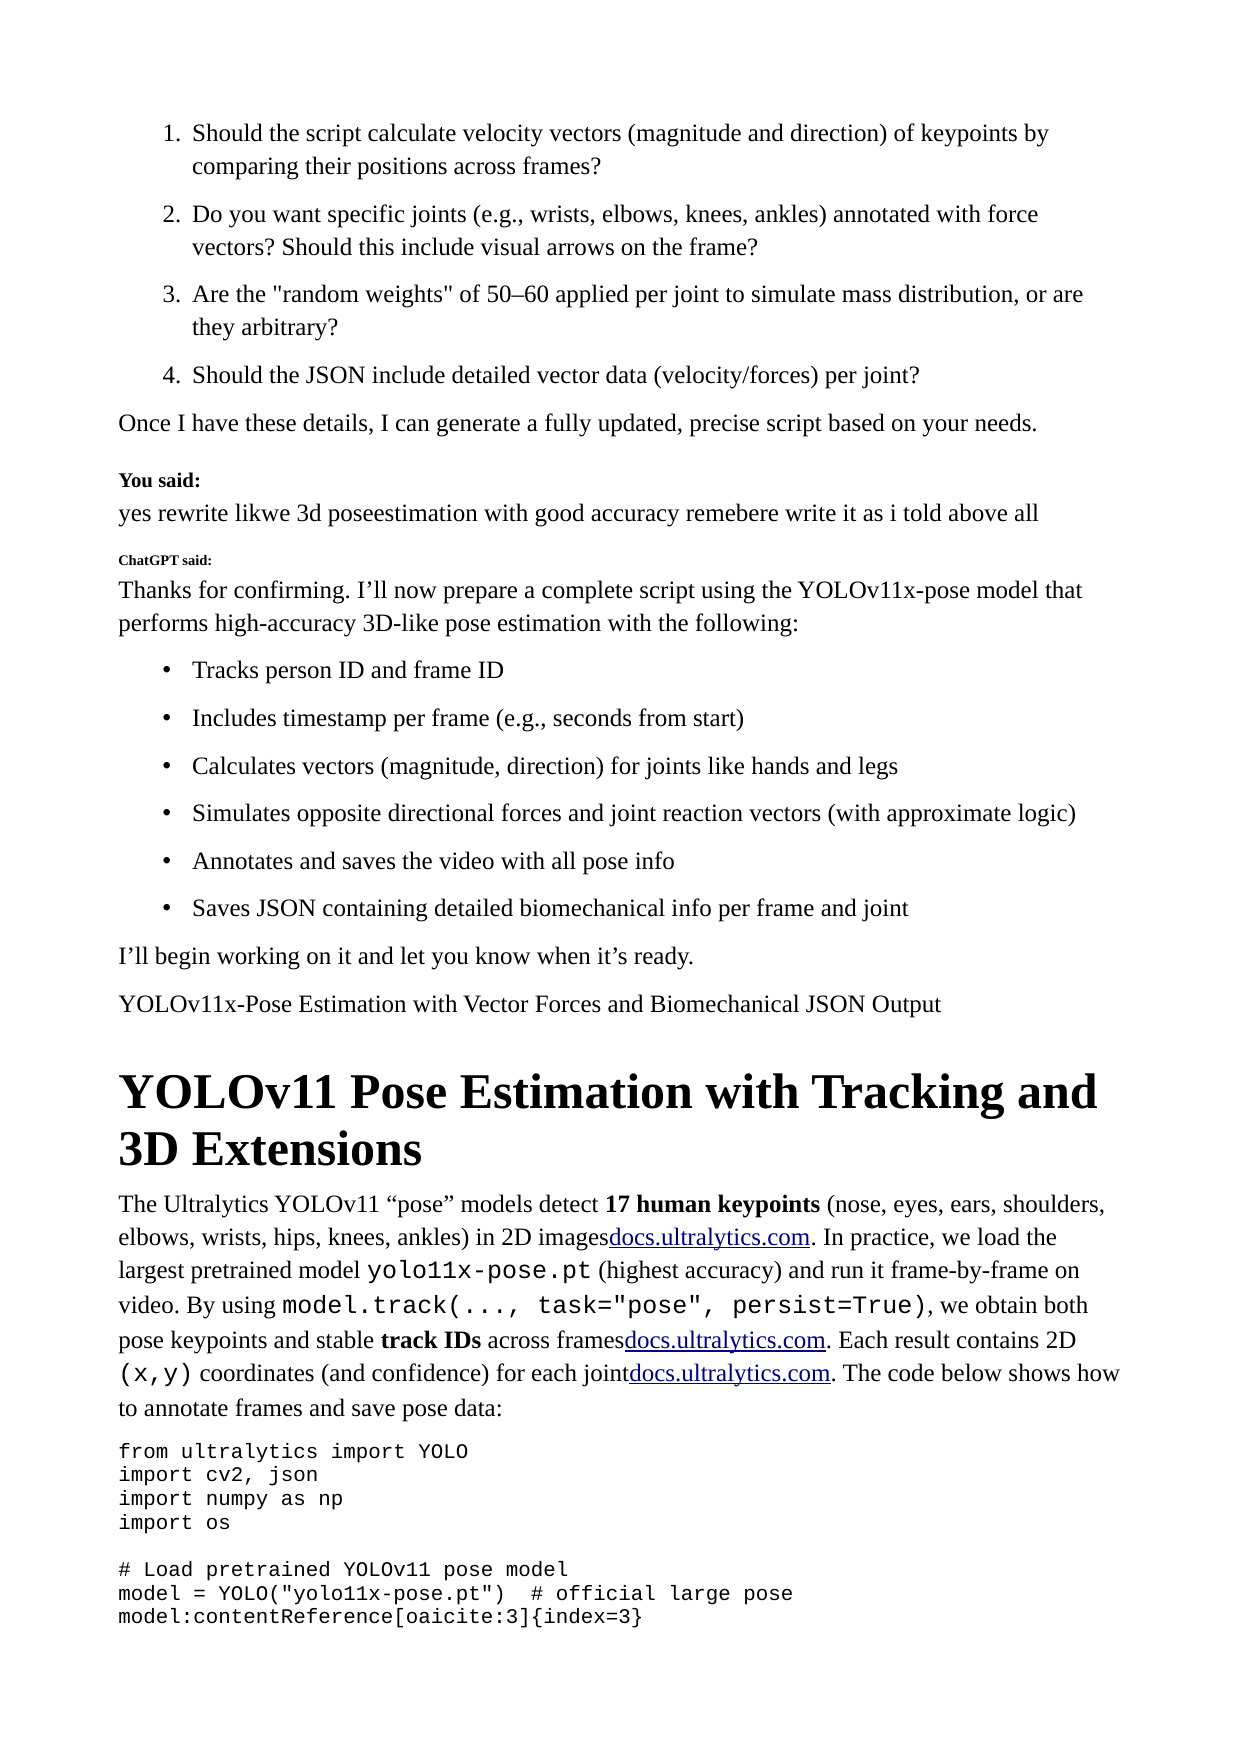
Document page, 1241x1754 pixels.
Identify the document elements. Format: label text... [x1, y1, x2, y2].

text yes rewrite likwe 3d poseestimation with good accuracy remebere write it as i told above all [118, 498, 1122, 527]
list Includes timestamp per frame (e.g., seconds from start) [162, 703, 1122, 732]
text # Load pretrained YOLOv11 pose model [118, 1559, 1122, 1583]
text import numpy as np [118, 1488, 1122, 1512]
list Simulates opposite directional forces and joint reaction vectors (with approximate logic) [162, 798, 1122, 827]
list Should the script calculate velocity vectors (magnitude and direction) of keypoints by comparing their positions across frames? [162, 118, 1122, 180]
text Once I have these details, I can generate a fully updated, precise script based on your needs. [118, 408, 1122, 436]
text from ultralytics import YOLO [118, 1441, 1122, 1464]
subtitle You said: [118, 468, 1122, 492]
list Calculates vectors (magnitude, direction) for joints like hands and legs [162, 751, 1122, 779]
list Are the "random weights" of 50–60 applied per joint to simulate mass distribution, or are they arbitrary? [162, 279, 1122, 341]
list Annotates and saves the video with all pose info [162, 846, 1122, 875]
list Tracks person ID and frame ID [162, 656, 1122, 684]
list Do you want specific joints (e.g., wrists, elbows, knees, ankles) annotated with force vectors? Should this include visual arrows on the frame? [162, 199, 1122, 261]
list Saves JSON containing detailed biomechanical info per frame and joint [162, 893, 1122, 922]
text import os [118, 1512, 1122, 1535]
subtitle YOLOv11 Pose Estimation with Tracking and 3D Extensions [118, 1061, 1122, 1176]
text YOLOv11x-Pose Estimation with Vector Forces and Biomechanical JSON Output [118, 989, 1122, 1017]
text import cv2, json [118, 1464, 1122, 1488]
text I’ll begin working on it and let you know when it’s ready. [118, 941, 1122, 970]
text model = YOLO("yolo11x-pose.pt") # official large pose model:contentReference[oaicite:3]{index=3} [118, 1583, 1122, 1630]
list Should the JSON include detailed vector data (velocity/forces) per joint? [162, 360, 1122, 389]
subtitle ChatGPT said: [118, 552, 1122, 569]
text Thanks for confirming. I’ll now prepare a complete script using the YOLOv11x-pose model that performs high-accuracy 3D-like pose estimation with the following: [118, 575, 1122, 637]
text The Ultralytics YOLOv11 “pose” models detect 17 human keypoints (nose, eyes, ears, shoulders, elbows, wrists, hips, knees, ankles) in 2D imagesdocs.ultralytics.com. In practice, we load the largest pretrained model yolo11x-pose.pt (highest accuracy) and run it frame-by-frame on video. By using model.track(..., task="pose", persist=True), we obtain both pose keypoints and stable track IDs across framesdocs.ultralytics.com. Each result contains 2D (x,y) coordinates (and confidence) for each jointdocs.ultralytics.com. The code below shows how to annotate frames and save pose data: [118, 1189, 1122, 1422]
